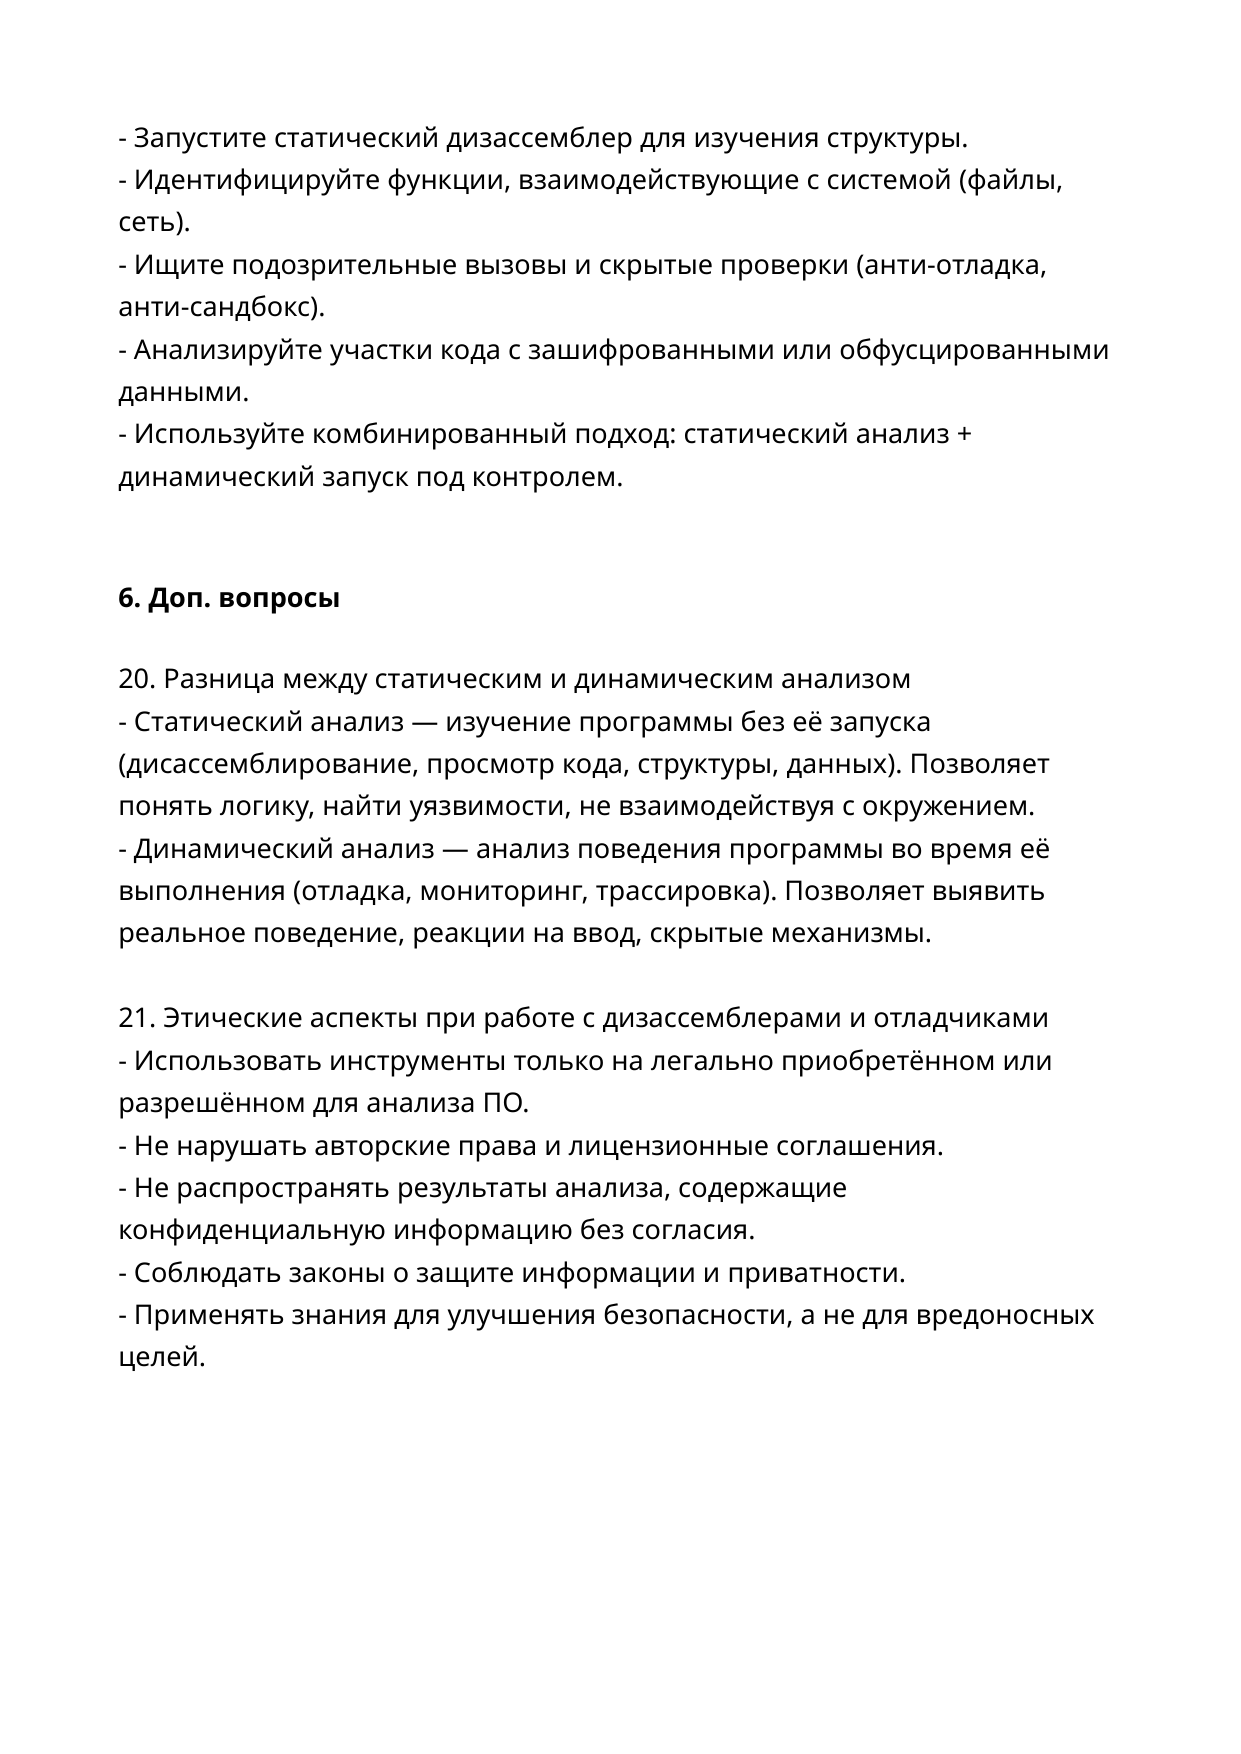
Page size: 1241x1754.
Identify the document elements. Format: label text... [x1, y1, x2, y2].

text 21. Этические аспекты при работе с дизассемблерами и отладчиками [118, 999, 1122, 1036]
text - Динамический анализ — анализ поведения программы во время её выполнения (отладка, мониторинг, трассировка). Позволяет выявить реальное поведение, реакции на ввод, скрытые механизмы. [118, 829, 1122, 951]
text - Ищите подозрительные вызовы и скрытые проверки (анти-отладка, анти-сандбокс). [118, 245, 1122, 324]
text - Применять знания для улучшения безопасности, а не для вредоносных целей. [118, 1296, 1122, 1375]
text - Статический анализ — изучение программы без её запуска (дисассемблирование, просмотр кода, структуры, данных). Позволяет понять логику, найти уязвимости, не взаимодействуя с окружением. [118, 702, 1122, 824]
text 6. Доп. вопросы [118, 578, 1122, 615]
text - Не распространять результаты анализа, содержащие конфиденциальную информацию без согласия. [118, 1168, 1122, 1248]
text - Используйте комбинированный подход: статический анализ + динамический запуск под контролем. [118, 415, 1122, 494]
text - Идентифицируйте функции, взаимодействующие с системой (файлы, сеть). [118, 161, 1122, 240]
text - Запустите статический дизассемблер для изучения структуры. [118, 118, 1122, 155]
text - Использовать инструменты только на легально приобретённом или разрешённом для анализа ПО. [118, 1041, 1122, 1120]
text - Соблюдать законы о защите информации и приватности. [118, 1253, 1122, 1290]
text 20. Разница между статическим и динамическим анализом [118, 659, 1122, 696]
text - Не нарушать авторские права и лицензионные соглашения. [118, 1126, 1122, 1163]
text - Анализируйте участки кода с зашифрованными или обфусцированными данными. [118, 330, 1122, 409]
